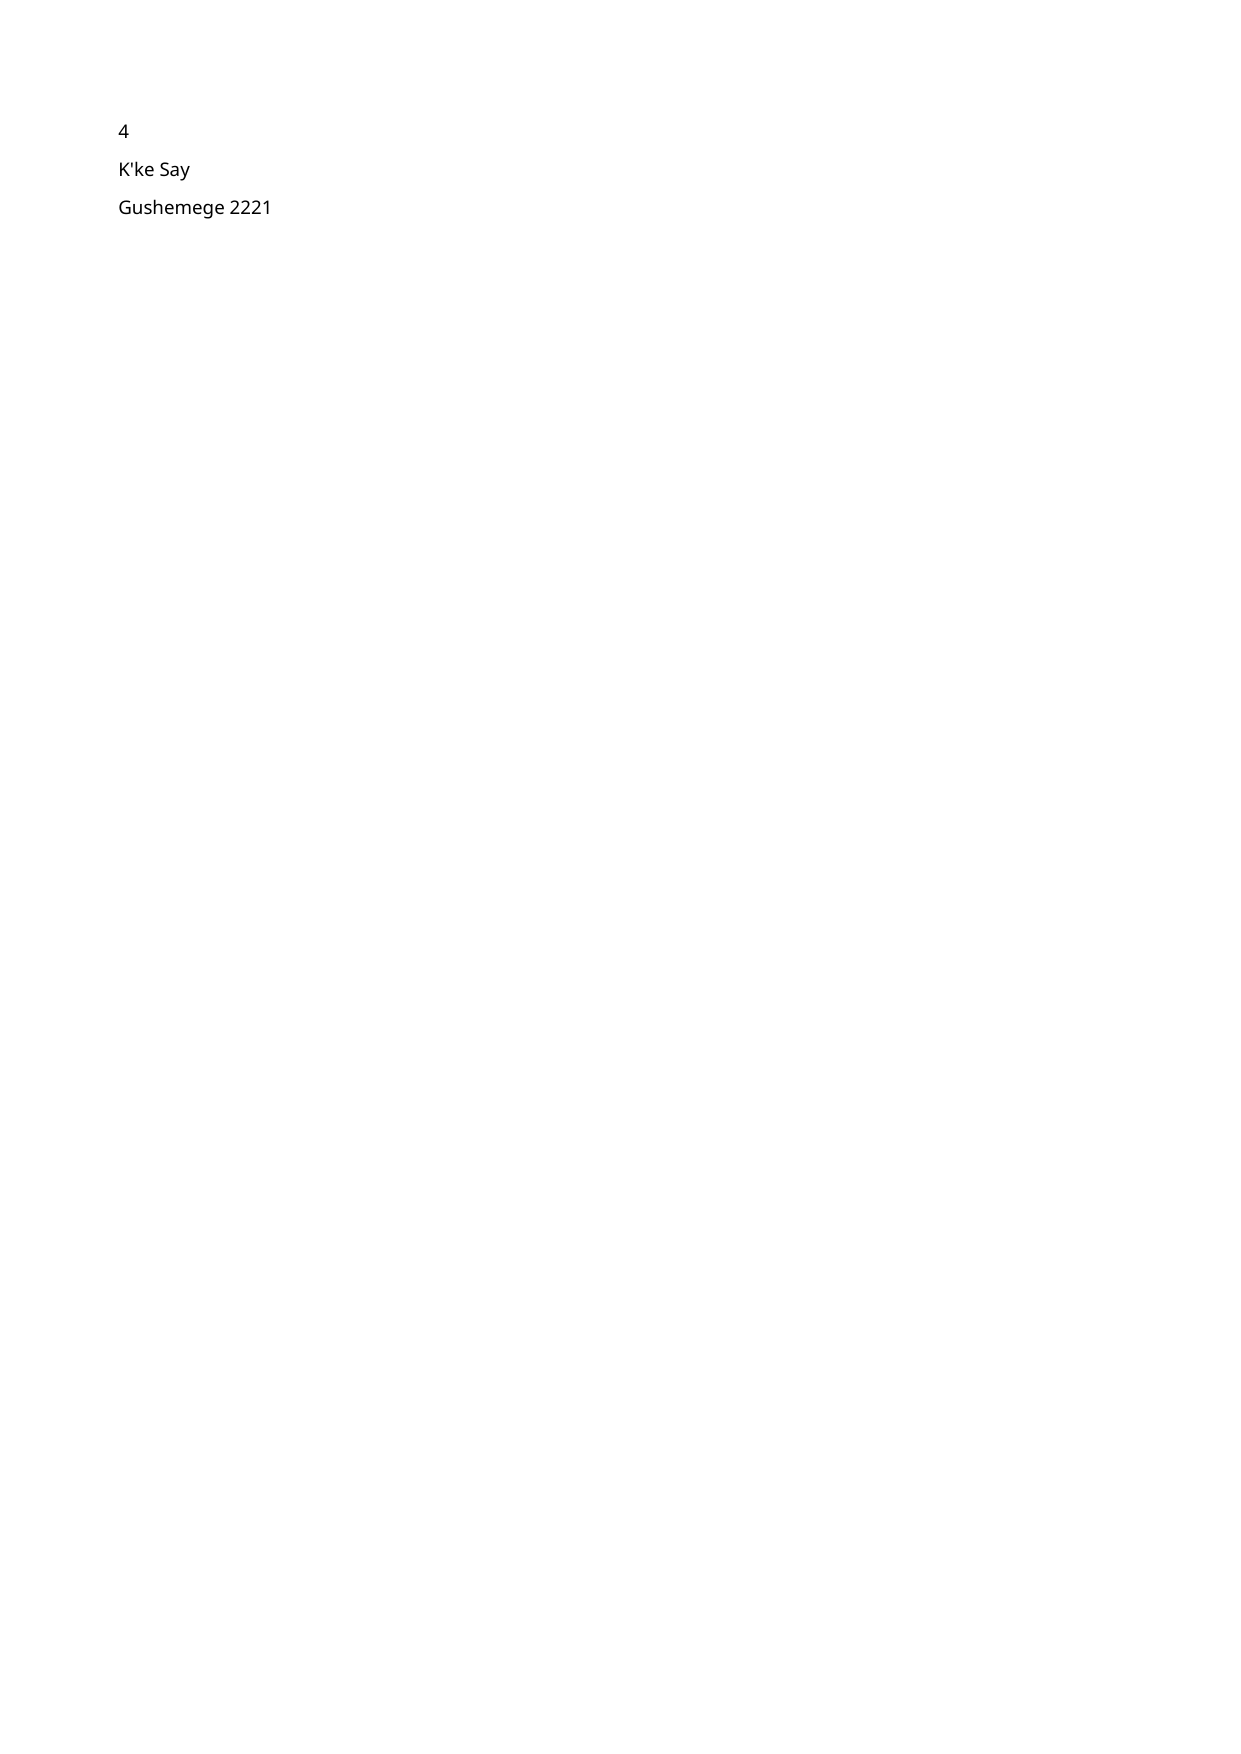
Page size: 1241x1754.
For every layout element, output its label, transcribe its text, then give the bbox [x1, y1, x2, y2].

text K'ke Say [118, 156, 1122, 182]
text 4 [118, 118, 1122, 144]
text Gushemege 2221 [118, 194, 1122, 220]
